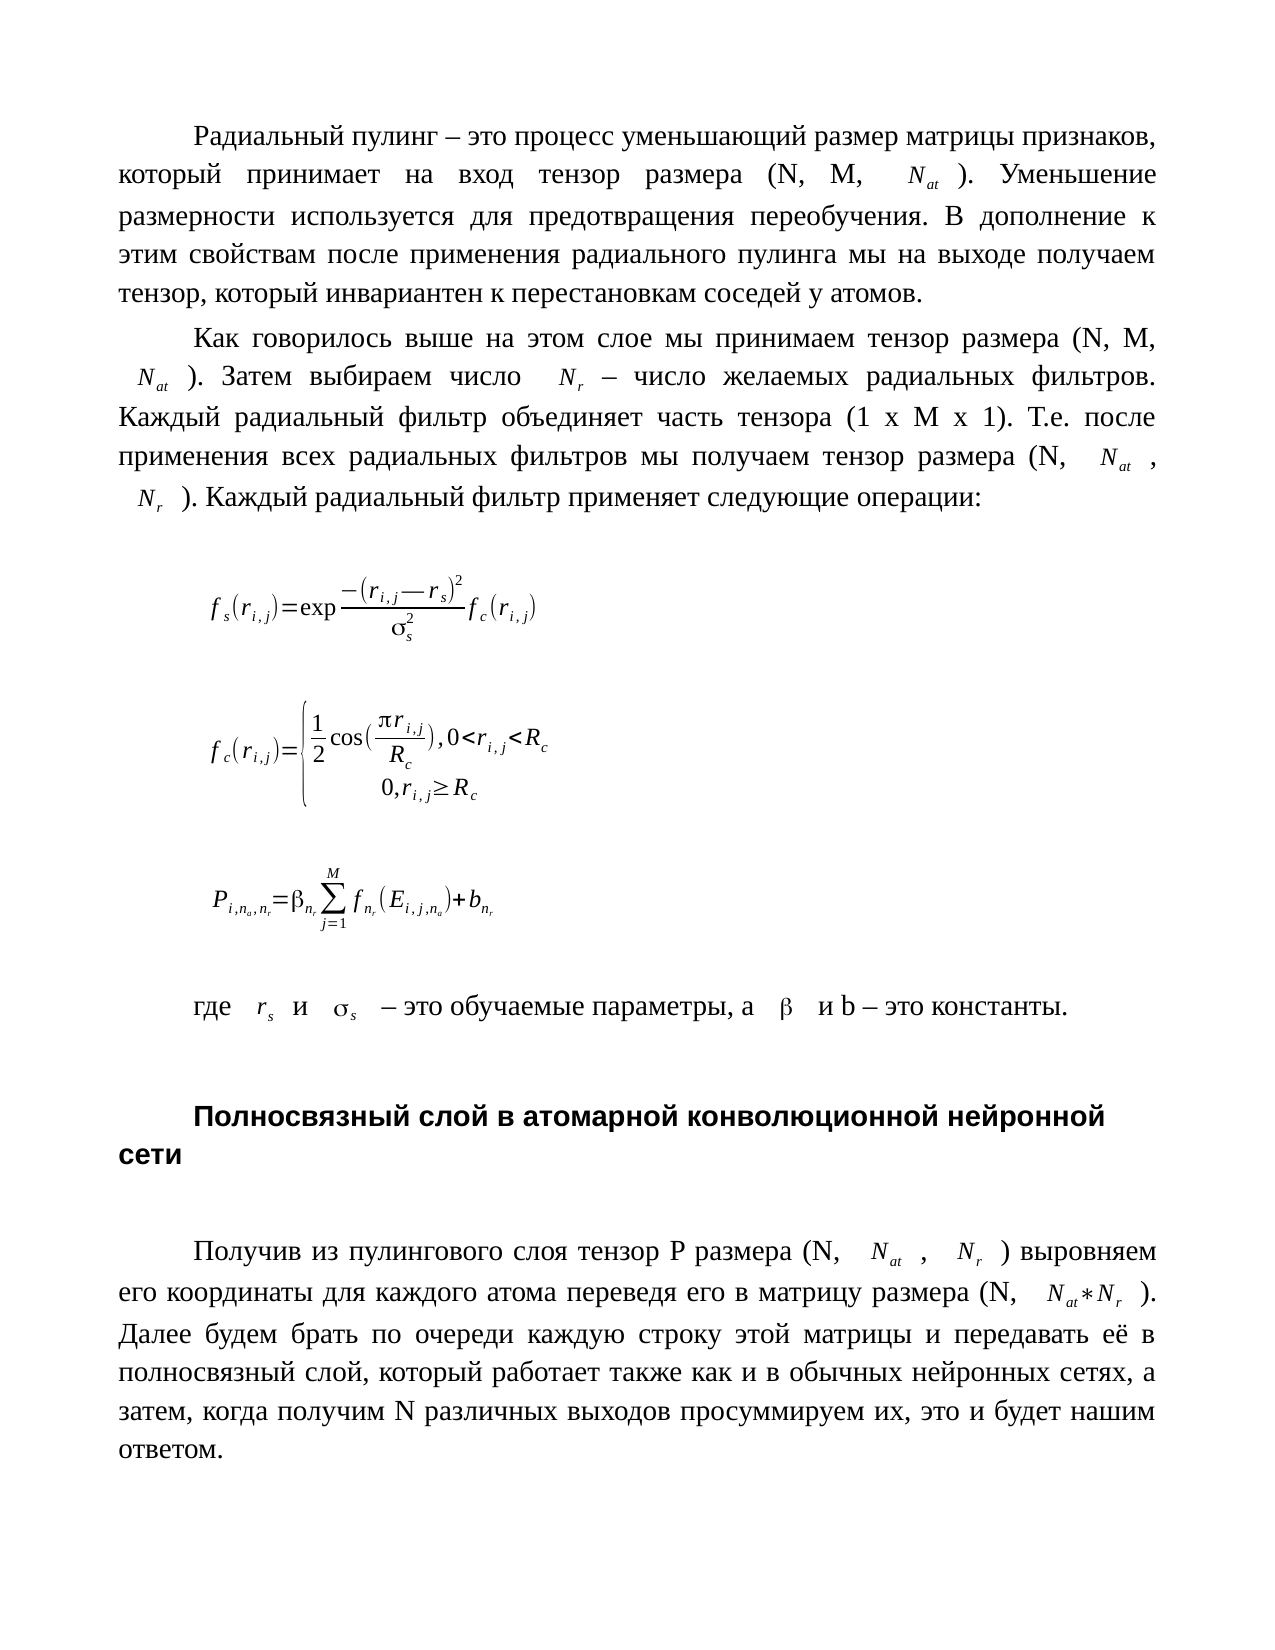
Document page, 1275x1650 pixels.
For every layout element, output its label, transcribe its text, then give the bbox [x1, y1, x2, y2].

text Как говорилось выше на этом слое мы принимаем тензор размера (N, M, ). Затем выбираем число – число желаемых радиальных фильтров. Каждый радиальный фильтр объединяет часть тензора (1 x M x 1). Т.е. после применения всех радиальных фильтров мы получаем тензор размера (N, , ). Каждый радиальный фильтр применяет следующие операции: [118, 320, 1157, 516]
subtitle Полносвязный слой в атомарной конволюционной нейронной сети [118, 1099, 1157, 1171]
text где и – это обучаемые параметры, а и b – это константы. [118, 988, 1157, 1024]
text Радиальный пулинг – это процесс уменьшающий размер матрицы признаков, который принимает на вход тензор размера (N, M, ). Уменьшение размерности используется для предотвращения переобучения. В дополнение к этим свойствам после применения радиального пулинга мы на выходе получаем тензор, который инвариантен к перестановкам соседей у атомов. [118, 118, 1157, 309]
text Получив из пулингового слоя тензор P размера (N, , ) выровняем его координаты для каждого атома переведя его в матрицу размера (N, ). Далее будем брать по очереди каждую строку этой матрицы и передавать её в полносвязный слой, который работает также как и в обычных нейронных сетях, а затем, когда получим N различных выходов просуммируем их, это и будет нашим ответом. [118, 1233, 1157, 1465]
